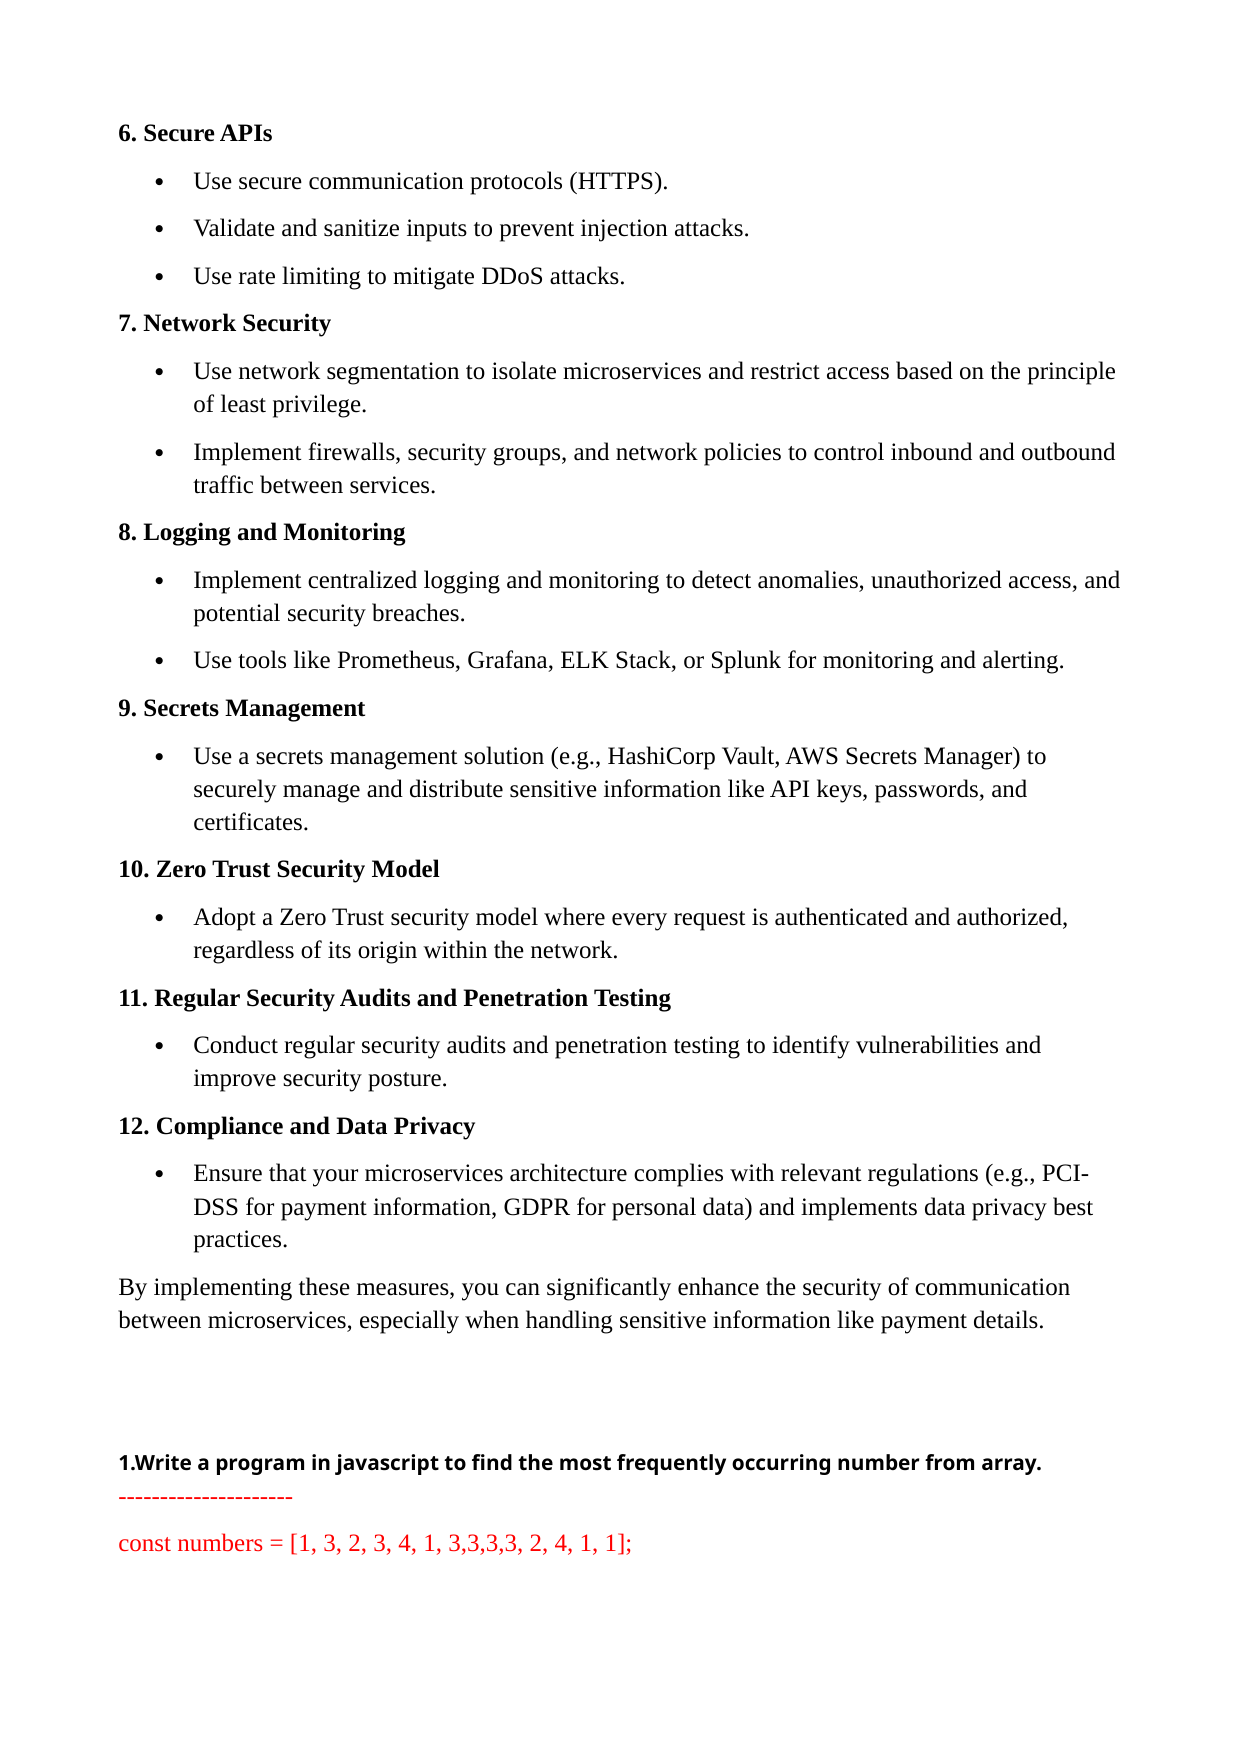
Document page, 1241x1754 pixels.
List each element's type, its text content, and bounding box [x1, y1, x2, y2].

list Use network segmentation to isolate microservices and restrict access based on the principle of least privilege. [156, 356, 1122, 418]
list Implement firewalls, security groups, and network policies to control inbound and outbound traffic between services. [156, 437, 1122, 498]
text const numbers = [1, 3, 2, 3, 4, 1, 3,3,3,3, 2, 4, 1, 1]; [118, 1528, 1122, 1557]
text 9. Secrets Management [118, 693, 1122, 722]
list Validate and sanitize inputs to prevent injection attacks. [156, 213, 1122, 242]
text 12. Compliance and Data Privacy [118, 1111, 1122, 1140]
list Use a secrets management solution (e.g., HashiCorp Vault, AWS Secrets Manager) to securely manage and distribute sensitive information like API keys, passwords, and certificates. [156, 741, 1122, 836]
text 6. Secure APIs [118, 118, 1122, 147]
text 1.Write a program in javascript to find the most frequently occurring number from array. --------------------- [118, 1448, 1122, 1509]
text 8. Logging and Monitoring [118, 517, 1122, 546]
list Ensure that your microservices architecture complies with relevant regulations (e.g., PCI-DSS for payment information, GDPR for personal data) and implements data privacy best practices. [156, 1158, 1122, 1253]
list Conduct regular security audits and penetration testing to identify vulnerabilities and improve security posture. [156, 1030, 1122, 1092]
text 7. Network Security [118, 308, 1122, 337]
text 11. Regular Security Audits and Penetration Testing [118, 983, 1122, 1011]
list Implement centralized logging and monitoring to detect anomalies, unauthorized access, and potential security breaches. [156, 565, 1122, 627]
text By implementing these measures, you can significantly enhance the security of communication between microservices, especially when handling sensitive information like payment details. [118, 1272, 1122, 1334]
list Adopt a Zero Trust security model where every request is authenticated and authorized, regardless of its origin within the network. [156, 902, 1122, 964]
text 10. Zero Trust Security Model [118, 854, 1122, 883]
list Use secure communication protocols (HTTPS). [156, 166, 1122, 194]
list Use tools like Prometheus, Grafana, ELK Stack, or Splunk for monitoring and alerting. [156, 646, 1122, 674]
list Use rate limiting to mitigate DDoS attacks. [156, 261, 1122, 290]
